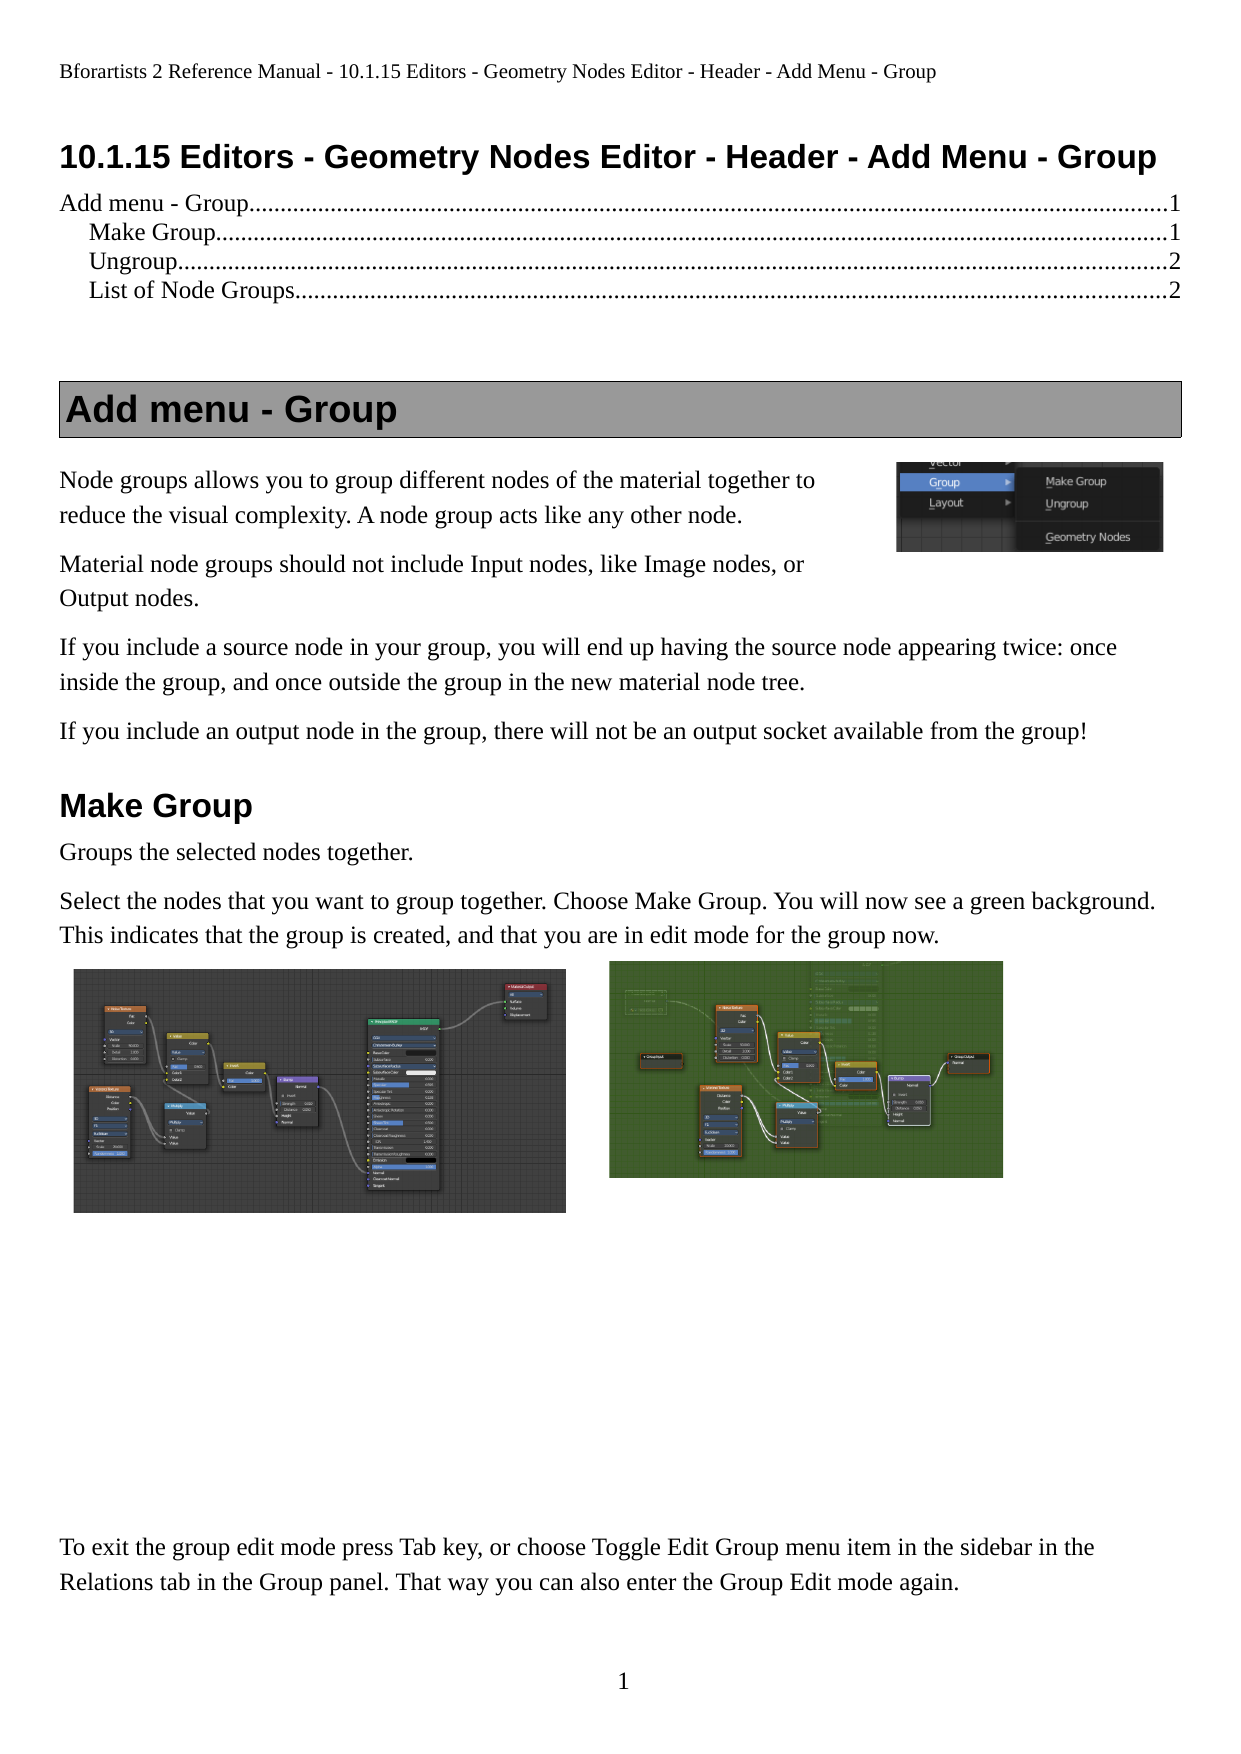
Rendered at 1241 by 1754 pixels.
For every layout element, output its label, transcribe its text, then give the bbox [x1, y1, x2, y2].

picture [609, 961, 1004, 1178]
text If you include a source node in your group, you will end up having the source node appearing twice: once inside the group, and once outside the group in the new material node tree. [59, 632, 1181, 696]
table_header Add menu - Group [60, 382, 1181, 437]
picture [73, 969, 566, 1213]
text To exit the group edit mode press Tab key, or choose Toggle Edit Group menu item in the sidebar in the Relations tab in the Group panel. That way you can also enter the Group Edit mode again. [59, 1532, 1181, 1596]
text Ungroup 2 [88, 246, 1181, 275]
text Add menu - Group 1 [59, 188, 1181, 217]
subtitle 10.1.15 Editors - Geometry Nodes Editor - Header - Add Menu - Group [59, 138, 1181, 176]
text Groups the selected nodes together. [59, 837, 1181, 866]
text Make Group 1 [88, 217, 1181, 246]
subtitle Make Group [59, 786, 1181, 824]
text Material node groups should not include Input nodes, like Image nodes, or Output nodes. [59, 549, 1181, 612]
text List of Node Groups 2 [88, 275, 1181, 303]
picture [896, 462, 1164, 552]
text If you include an output node in the group, there will not be an output socket available from the group! [59, 716, 1181, 745]
text Select the nodes that you want to group together. Choose Make Group. You will now see a green background. This indicates that the group is created, and that you are in edit mode for the group now. [59, 886, 1181, 949]
text Node groups allows you to group different nodes of the material together to reduce the visual complexity. A node group acts like any other node. [59, 465, 896, 529]
